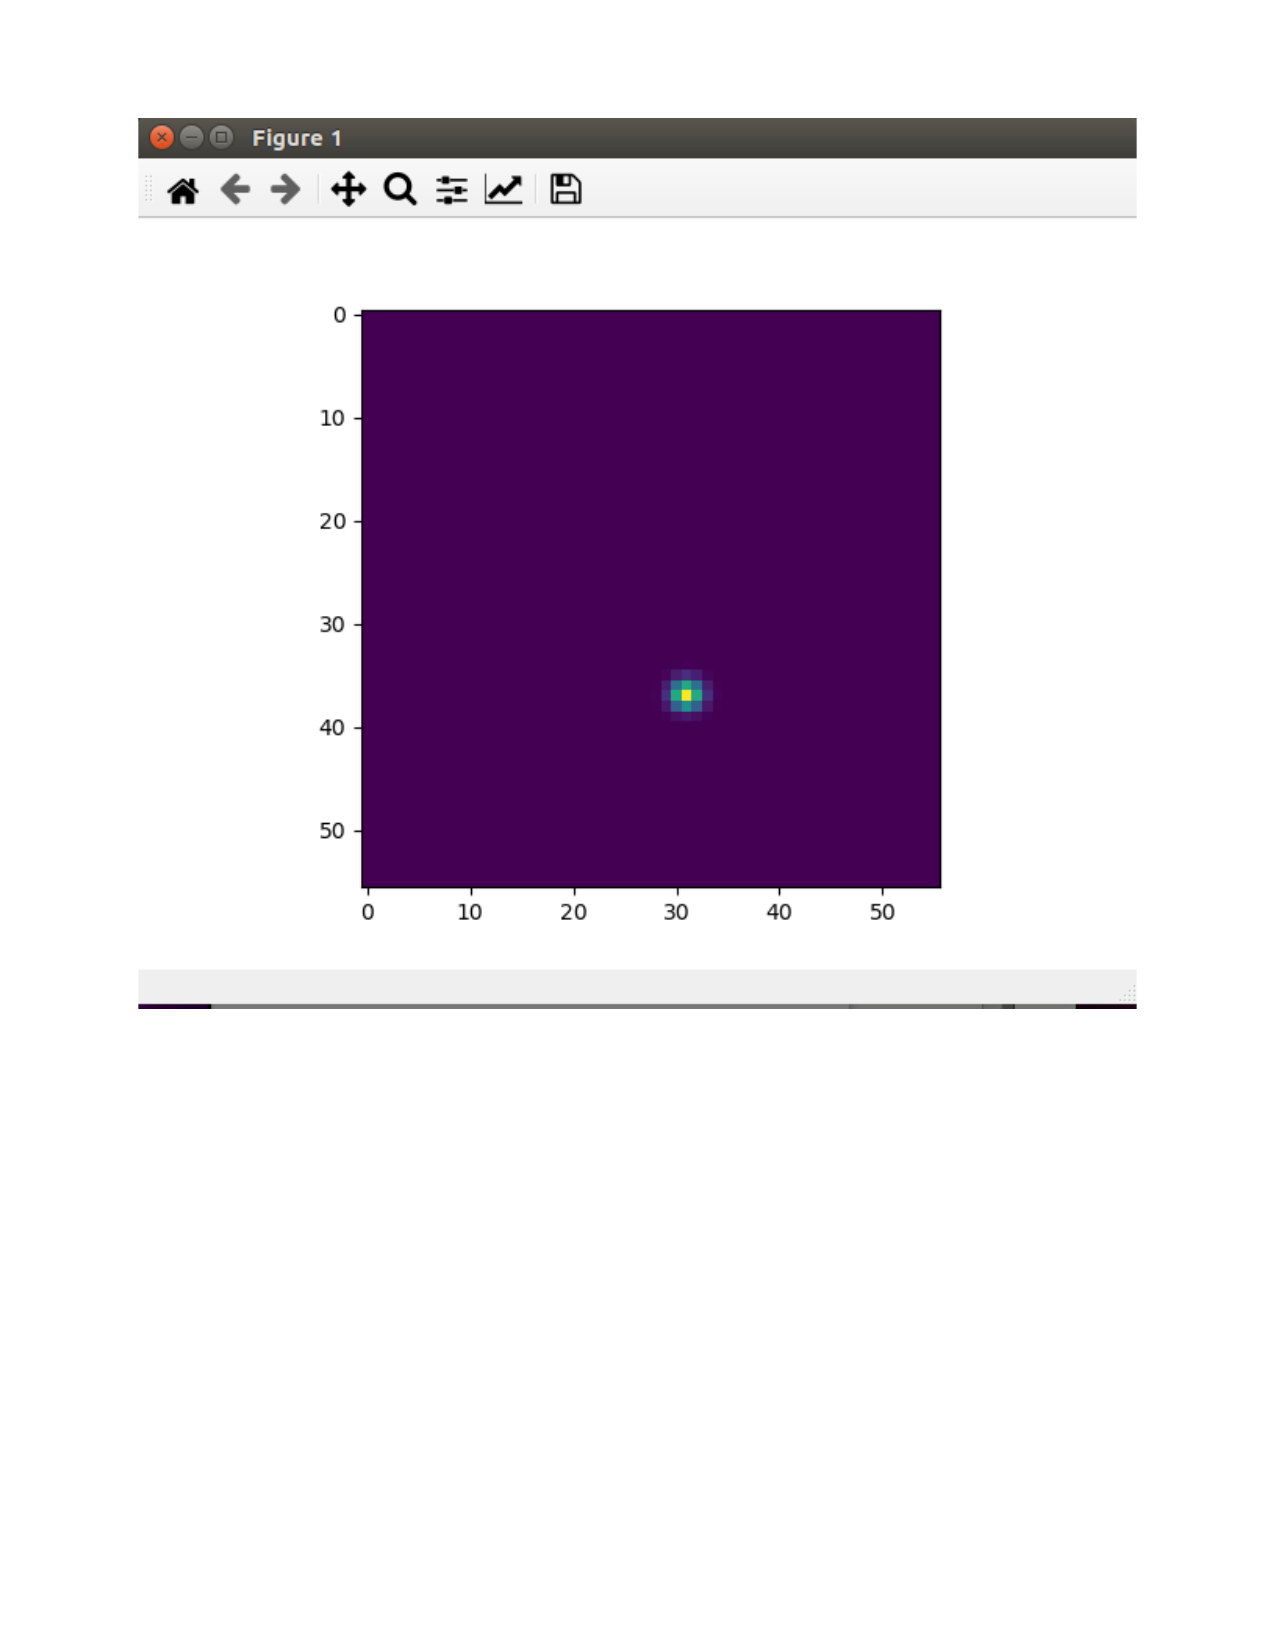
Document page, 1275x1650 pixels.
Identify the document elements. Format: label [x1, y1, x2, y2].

picture [138, 118, 1137, 1009]
